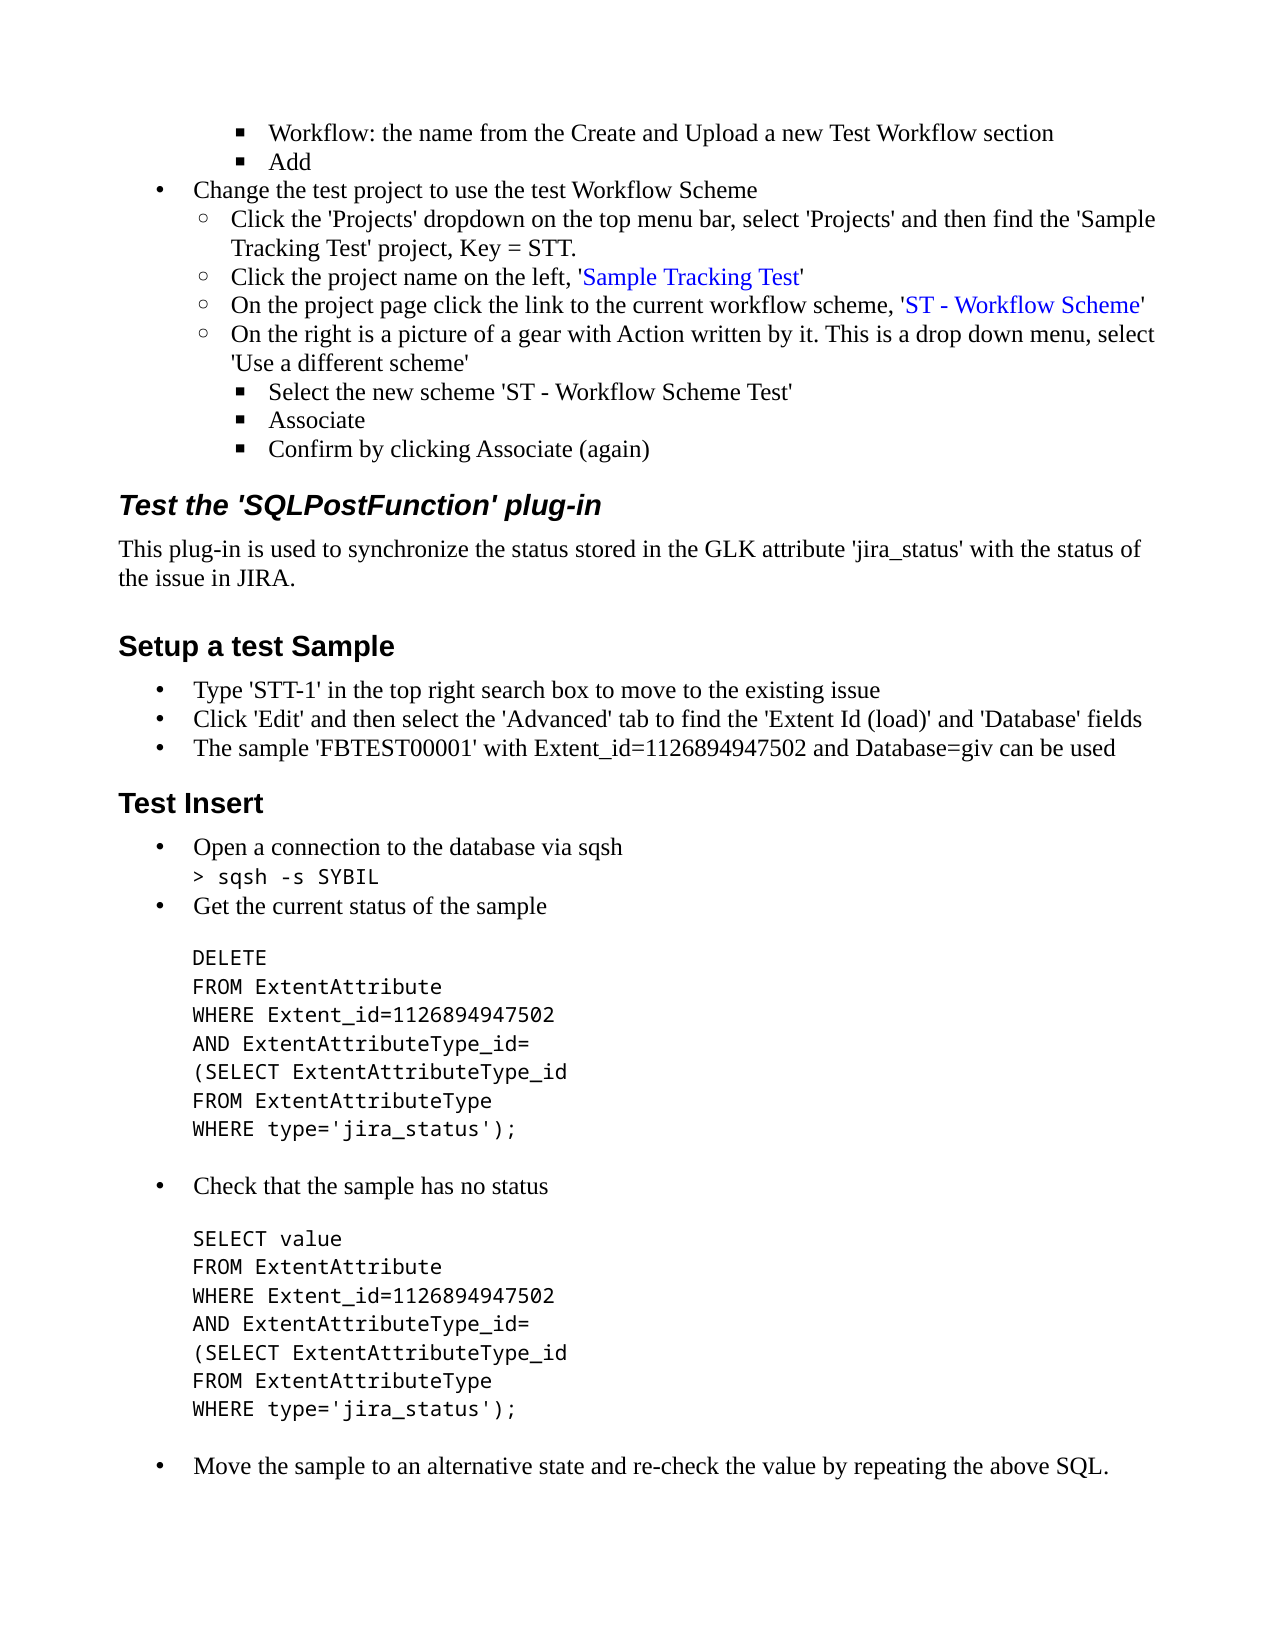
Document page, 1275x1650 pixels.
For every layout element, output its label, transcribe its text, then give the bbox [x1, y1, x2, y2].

subtitle Setup a test Sample [118, 629, 1157, 663]
subtitle Test the 'SQLPostFunction' plug-in [118, 488, 1157, 522]
text (SELECT ExtentAttributeType_id [192, 1057, 1157, 1086]
list Associate [231, 406, 1157, 434]
list Get the current status of the sample [156, 891, 1157, 919]
text DELETE [192, 943, 1157, 972]
list Type 'STT-1' in the top right search box to move to the existing issue [156, 675, 1157, 704]
list Click the 'Projects' dropdown on the top menu bar, select 'Projects' and then find the 'Sample Tracking Test' project, Key = STT. [193, 204, 1157, 262]
list Confirm by clicking Associate (again) [231, 434, 1157, 463]
list Click 'Edit' and then select the 'Advanced' tab to find the 'Extent Id (load)' and 'Database' fields [156, 704, 1157, 733]
text AND ExtentAttributeType_id= [192, 1029, 1157, 1057]
list Check that the sample has no status [156, 1171, 1157, 1200]
text SELECT value [192, 1224, 1157, 1252]
text WHERE Extent_id=1126894947502 [192, 1281, 1157, 1309]
text AND ExtentAttributeType_id= [192, 1309, 1157, 1338]
list Workflow: the name from the Create and Upload a new Test Workflow section [231, 118, 1157, 147]
text FROM ExtentAttribute [192, 972, 1157, 1000]
text FROM ExtentAttribute [192, 1252, 1157, 1281]
text > sqsh -s SYBIL [118, 861, 1157, 891]
text WHERE type='jira_status'); [192, 1394, 1157, 1423]
list Click the project name on the left, 'Sample Tracking Test' [193, 262, 1157, 291]
text FROM ExtentAttributeType [192, 1086, 1157, 1114]
subtitle Test Insert [118, 786, 1157, 820]
list On the right is a picture of a gear with Action written by it. This is a drop down menu, select 'Use a different scheme' [193, 319, 1157, 377]
list Add [231, 147, 1157, 176]
list Select the new scheme 'ST - Workflow Scheme Test' [231, 377, 1157, 406]
list On the project page click the link to the current workflow scheme, 'ST - Workflow Scheme' [193, 291, 1157, 319]
text (SELECT ExtentAttributeType_id [192, 1338, 1157, 1366]
text WHERE Extent_id=1126894947502 [192, 1000, 1157, 1029]
list Move the sample to an alternative state and re-check the value by repeating the above SQL. [156, 1451, 1157, 1480]
list Change the test project to use the test Workflow Scheme [156, 176, 1157, 204]
text This plug-in is used to synchronize the status stored in the GLK attribute 'jira_status' with the status of the issue in JIRA. [118, 534, 1157, 592]
list The sample 'FBTEST00001' with Extent_id=1126894947502 and Database=giv can be used [156, 733, 1157, 761]
list Open a connection to the database via sqsh [156, 832, 1157, 861]
text FROM ExtentAttributeType [192, 1366, 1157, 1394]
text WHERE type='jira_status'); [192, 1114, 1157, 1143]
